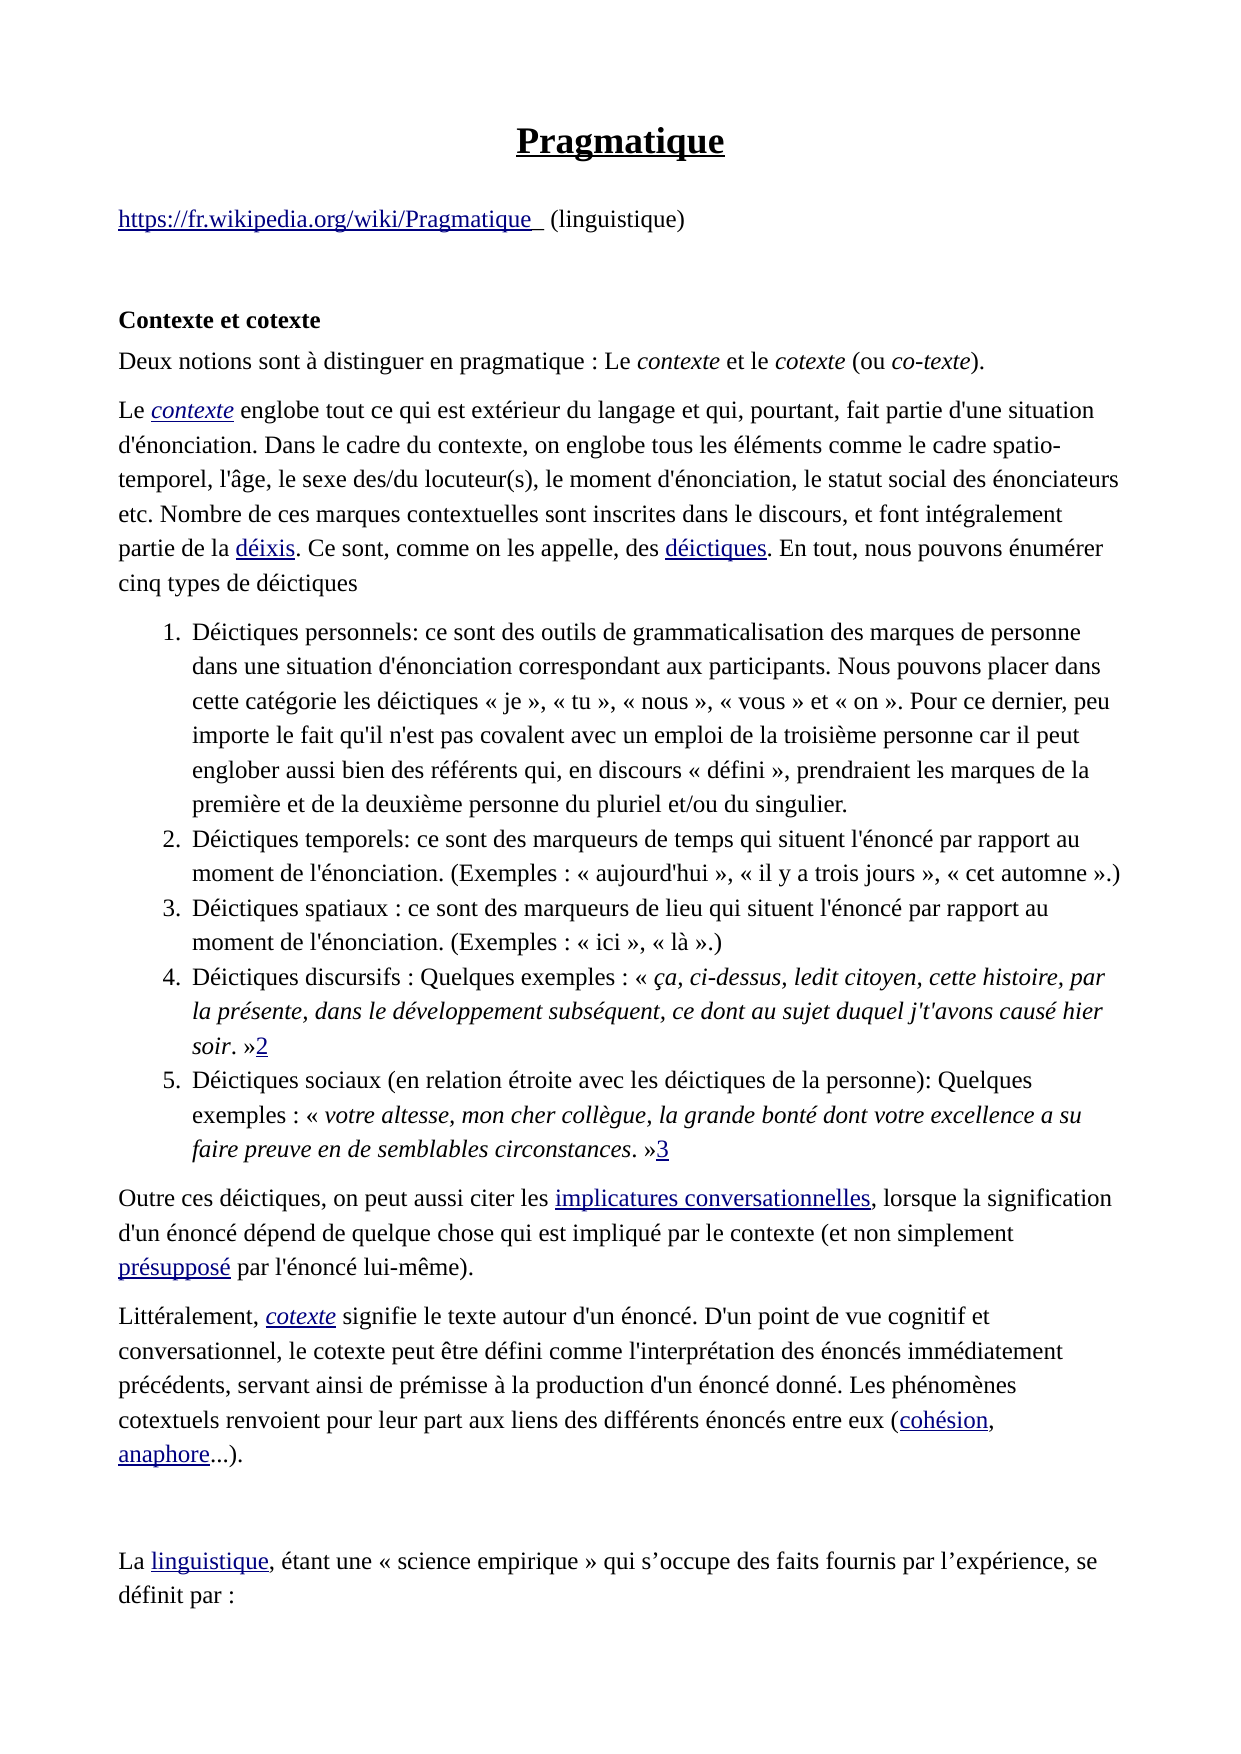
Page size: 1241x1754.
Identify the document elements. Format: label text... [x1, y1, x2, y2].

text Outre ces déictiques, on peut aussi citer les implicatures conversationnelles, lorsque la signification d'un énoncé dépend de quelque chose qui est impliqué par le contexte (et non simplement présupposé par l'énoncé lui-même). [118, 1183, 1122, 1281]
text La linguistique, étant une « science empirique » qui s’occupe des faits fournis par l’expérience, se définit par : [118, 1546, 1122, 1609]
list Déictiques temporels: ce sont des marqueurs de temps qui situent l'énoncé par rapport au moment de l'énonciation. (Exemples : « aujourd'hui », « il y a trois jours », « cet automne ».) [162, 824, 1122, 887]
text Le contexte englobe tout ce qui est extérieur du langage et qui, pourtant, fait partie d'une situation d'énonciation. Dans le cadre du contexte, on englobe tous les éléments comme le cadre spatio-temporel, l'âge, le sexe des/du locuteur(s), le moment d'énonciation, le statut social des énonciateurs etc. Nombre de ces marques contextuelles sont inscrites dans le discours, et font intégralement partie de la déixis. Ce sont, comme on les appelle, des déictiques. En tout, nous pouvons énumérer cinq types de déictiques [118, 396, 1122, 597]
subtitle Contexte et cotexte [118, 305, 1122, 334]
text https://fr.wikipedia.org/wiki/Pragmatique_ (linguistique) [118, 204, 1122, 233]
list Déictiques personnels: ce sont des outils de grammaticalisation des marques de personne dans une situation d'énonciation correspondant aux participants. Nous pouvons placer dans cette catégorie les déictiques « je », « tu », « nous », « vous » et « on ». Pour ce dernier, peu importe le fait qu'il n'est pas covalent avec un emploi de la troisième personne car il peut englober aussi bien des référents qui, en discours « défini », prendraient les marques de la première et de la deuxième personne du pluriel et/ou du singulier. [162, 617, 1122, 818]
text Deux notions sont à distinguer en pragmatique : Le contexte et le cotexte (ou co-texte). [118, 346, 1122, 375]
list Déictiques discursifs : Quelques exemples : « ça, ci-dessus, ledit citoyen, cette histoire, par la présente, dans le développement subséquent, ce dont au sujet duquel j't'avons causé hier soir. »2 [162, 962, 1122, 1059]
list Déictiques sociaux (en relation étroite avec les déictiques de la personne): Quelques exemples : « votre altesse, mon cher collègue, la grande bonté dont votre excellence a su faire preuve en de semblables circonstances. »3 [162, 1065, 1122, 1163]
text Littéralement, cotexte signifie le texte autour d'un énoncé. D'un point de vue cognitif et conversationnel, le cotexte peut être défini comme l'interprétation des énoncés immédiatement précédents, servant ainsi de prémisse à la production d'un énoncé donné. Les phénomènes cotextuels renvoient pour leur part aux liens des différents énoncés entre eux (cohésion, anaphore...). [118, 1301, 1122, 1468]
list Déictiques spatiaux : ce sont des marqueurs de lieu qui situent l'énoncé par rapport au moment de l'énonciation. (Exemples : « ici », « là ».) [162, 893, 1122, 956]
text Pragmatique [118, 118, 1122, 161]
